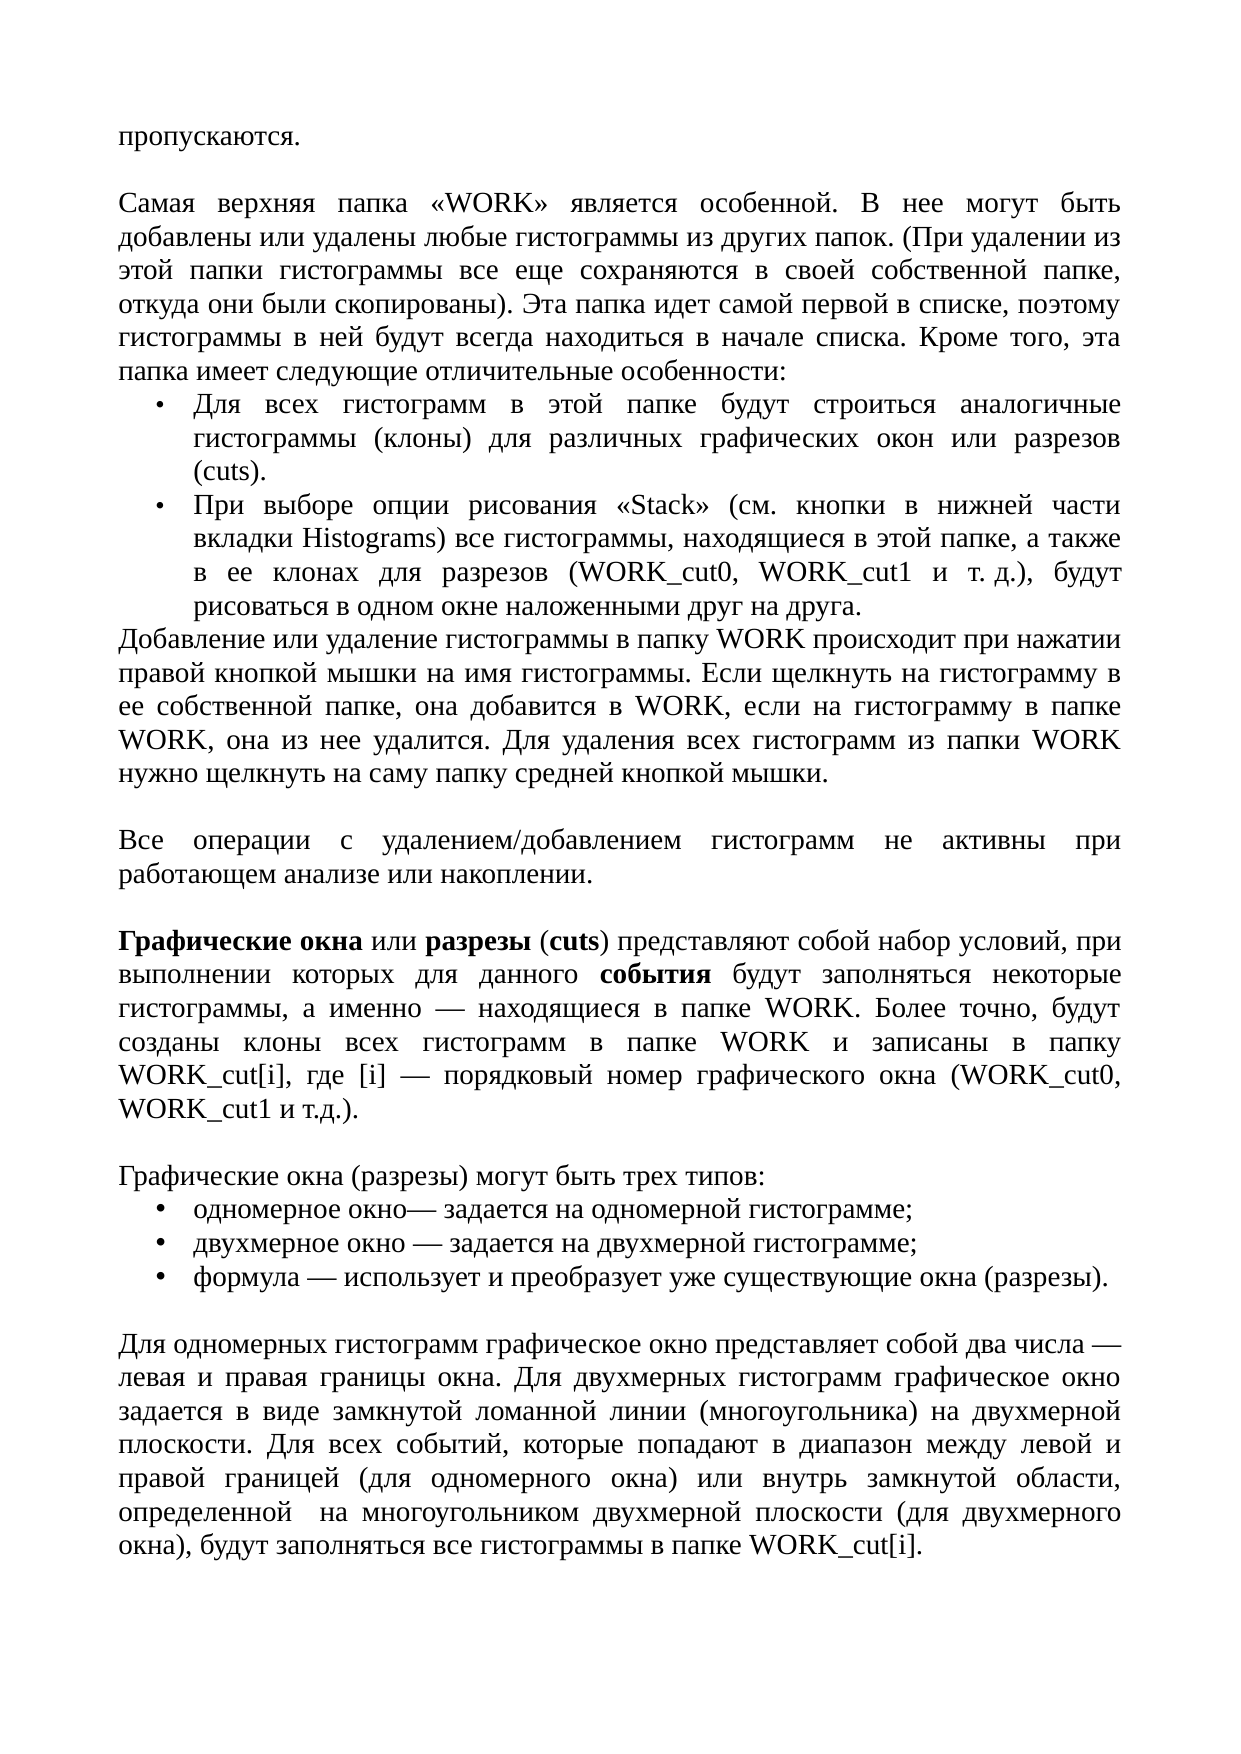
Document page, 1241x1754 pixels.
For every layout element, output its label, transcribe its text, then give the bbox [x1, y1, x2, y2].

list формула — использует и преобразует уже существующие окна (разрезы). [156, 1259, 1122, 1292]
text Все операции с удалением/добавлением гистограмм не активны при работающем анализе или накоплении. [118, 822, 1122, 889]
text Добавление или удаление гистограммы в папку WORK происходит при нажатии правой кнопкой мышки на имя гистограммы. Если щелкнуть на гистограмму в ее собственной папке, она добавится в WORK, если на гистограмму в папке WORK, она из нее удалится. Для удаления всех гистограмм из папки WORK нужно щелкнуть на саму папку средней кнопкой мышки. [118, 621, 1122, 789]
list одномерное окно— задается на одномерной гистограмме; [156, 1191, 1122, 1225]
text пропускаются. [118, 118, 1122, 152]
text Для одномерных гистограмм графическое окно представляет собой два числа — левая и правая границы окна. Для двухмерных гистограмм графическое окно задается в виде замкнутой ломанной линии (многоугольника) на двухмерной плоскости. Для всех событий, которые попадают в диапазон между левой и правой границей (для одномерного окна) или внутрь замкнутой области, определенной на многоугольником двухмерной плоскости (для двухмерного окна), будут заполняться все гистограммы в папке WORK_cut[i]. [118, 1326, 1122, 1561]
list двухмерное окно — задается на двухмерной гистограмме; [156, 1225, 1122, 1259]
list При выборе опции рисования «Stack» (см. кнопки в нижней части вкладки Histograms) все гистограммы, находящиеся в этой папке, а также в ее клонах для разрезов (WORK_cut0, WORK_cut1 и т. д.), будут рисоваться в одном окне наложенными друг на друга. [156, 487, 1122, 621]
text Графические окна или разрезы (cuts) представляют собой набор условий, при выполнении которых для данного события будут заполняться некоторые гистограммы, а именно — находящиеся в папке WORK. Более точно, будут созданы клоны всех гистограмм в папке WORK и записаны в папку WORK_cut[i], где [i] — порядковый номер графического окна (WORK_cut0, WORK_cut1 и т.д.). [118, 923, 1122, 1124]
text Графические окна (разрезы) могут быть трех типов: [118, 1158, 1122, 1191]
text Самая верхняя папка «WORK» является особенной. В нее могут быть добавлены или удалены любые гистограммы из других папок. (При удалении из этой папки гистограммы все еще сохраняются в своей собственной папке, откуда они были скопированы). Эта папка идет самой первой в списке, поэтому гистограммы в ней будут всегда находиться в начале списка. Кроме того, эта папка имеет следующие отличительные особенности: [118, 185, 1122, 386]
list Для всех гистограмм в этой папке будут строиться аналогичные гистограммы (клоны) для различных графических окон или разрезов (cuts). [156, 386, 1122, 487]
